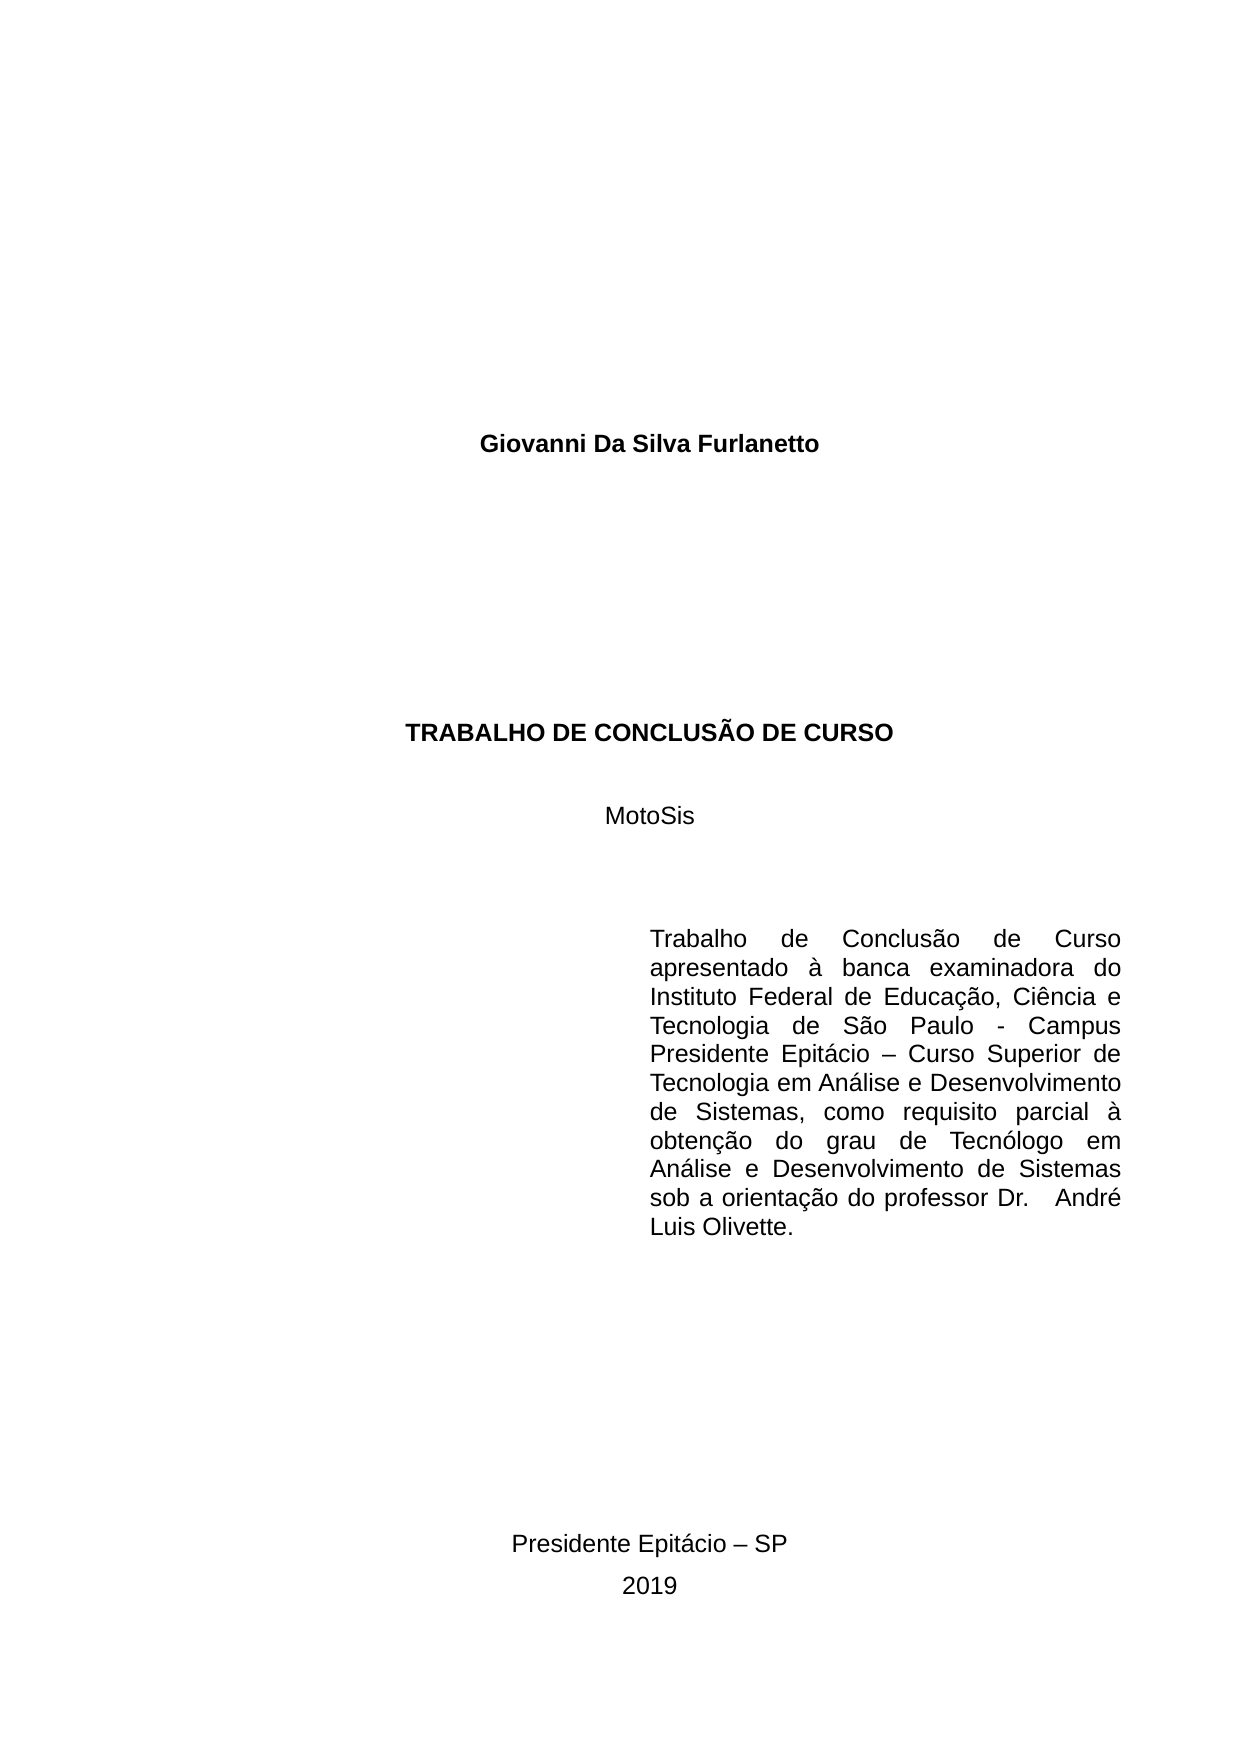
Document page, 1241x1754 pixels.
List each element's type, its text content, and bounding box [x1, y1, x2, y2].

text Trabalho de Conclusão de Curso apresentado à banca examinadora do Instituto Federal de Educação, Ciência e Tecnologia de São Paulo - Campus Presidente Epitácio – Curso Superior de Tecnologia em Análise e Desenvolvimento de Sistemas, como requisito parcial à obtenção do grau de Tecnólogo em Análise e Desenvolvimento de Sistemas sob a orientação do professor Dr. André Luis Olivette. [649, 924, 1122, 1241]
text Giovanni Da Silva Furlanetto [177, 429, 1122, 458]
text Presidente Epitácio – SP [177, 1529, 1122, 1558]
text MotoSis [177, 801, 1122, 829]
text TRABALHO DE CONCLUSÃO DE CURSO [177, 718, 1122, 747]
text 2019 [177, 1571, 1122, 1599]
